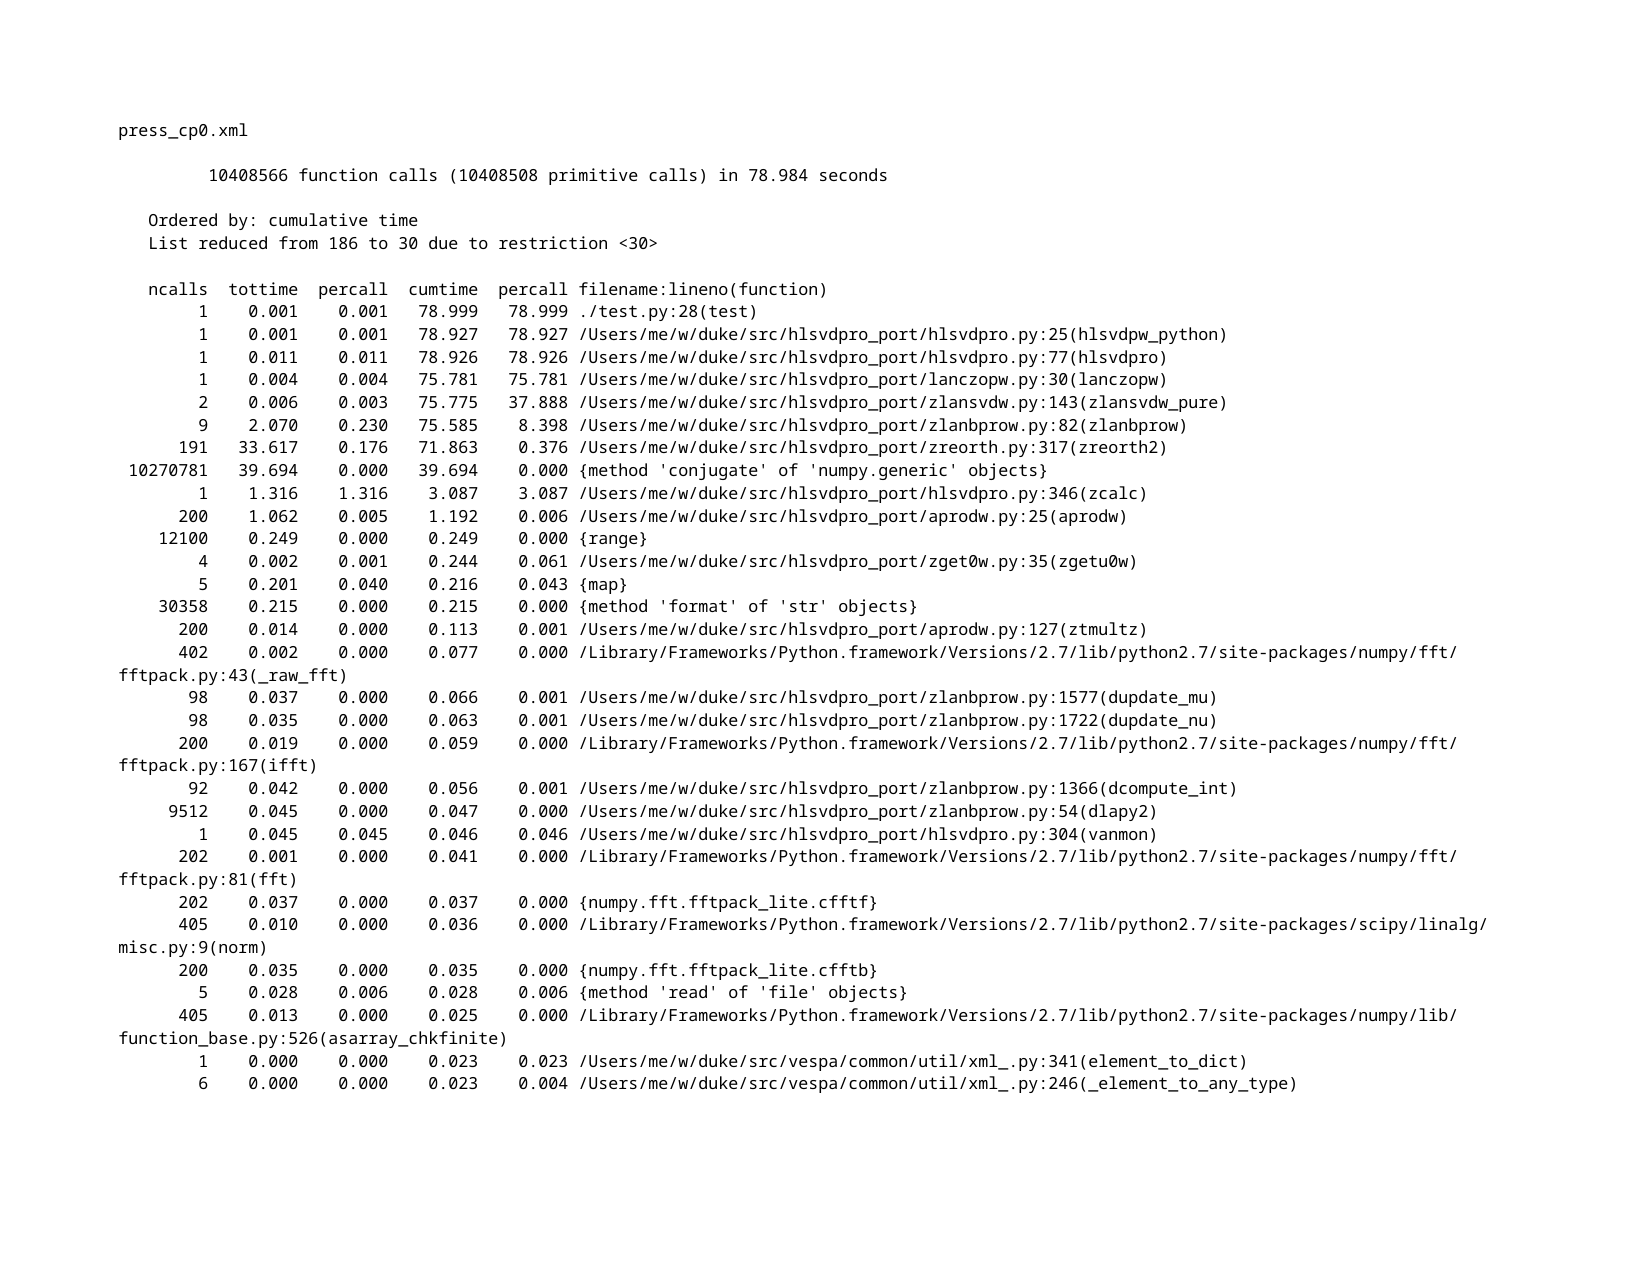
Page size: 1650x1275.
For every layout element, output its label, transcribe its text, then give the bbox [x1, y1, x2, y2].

text 6 0.000 0.000 0.023 0.004 /Users/me/w/duke/src/vespa/common/util/xml_.py:246(_element_to_any_type) [118, 1072, 1532, 1094]
text Ordered by: cumulative time [118, 209, 1532, 232]
text 12100 0.249 0.000 0.249 0.000 {range} [118, 527, 1532, 549]
text 405 0.010 0.000 0.036 0.000 /Library/Frameworks/Python.framework/Versions/2.7/lib/python2.7/site-packages/scipy/linalg/misc.py:9(norm) [118, 913, 1532, 958]
text List reduced from 186 to 30 due to restriction <30> [118, 232, 1532, 254]
text 1 0.001 0.001 78.927 78.927 /Users/me/w/duke/src/hlsvdpro_port/hlsvdpro.py:25(hlsvdpw_python) [118, 322, 1532, 345]
text 5 0.028 0.006 0.028 0.006 {method 'read' of 'file' objects} [118, 981, 1532, 1004]
text 10270781 39.694 0.000 39.694 0.000 {method 'conjugate' of 'numpy.generic' objects} [118, 459, 1532, 481]
text 1 0.004 0.004 75.781 75.781 /Users/me/w/duke/src/hlsvdpro_port/lanczopw.py:30(lanczopw) [118, 368, 1532, 391]
text 191 33.617 0.176 71.863 0.376 /Users/me/w/duke/src/hlsvdpro_port/zreorth.py:317(zreorth2) [118, 436, 1532, 459]
text 200 0.035 0.000 0.035 0.000 {numpy.fft.fftpack_lite.cfftb} [118, 958, 1532, 981]
text 202 0.001 0.000 0.041 0.000 /Library/Frameworks/Python.framework/Versions/2.7/lib/python2.7/site-packages/numpy/fft/fftpack.py:81(fft) [118, 845, 1532, 890]
text 405 0.013 0.000 0.025 0.000 /Library/Frameworks/Python.framework/Versions/2.7/lib/python2.7/site-packages/numpy/lib/function_base.py:526(asarray_chkfinite) [118, 1004, 1532, 1049]
text 202 0.037 0.000 0.037 0.000 {numpy.fft.fftpack_lite.cfftf} [118, 890, 1532, 913]
text 30358 0.215 0.000 0.215 0.000 {method 'format' of 'str' objects} [118, 595, 1532, 618]
text 200 0.014 0.000 0.113 0.001 /Users/me/w/duke/src/hlsvdpro_port/aprodw.py:127(ztmultz) [118, 618, 1532, 640]
text 9512 0.045 0.000 0.047 0.000 /Users/me/w/duke/src/hlsvdpro_port/zlanbprow.py:54(dlapy2) [118, 799, 1532, 822]
text 92 0.042 0.000 0.056 0.001 /Users/me/w/duke/src/hlsvdpro_port/zlanbprow.py:1366(dcompute_int) [118, 777, 1532, 799]
text 2 0.006 0.003 75.775 37.888 /Users/me/w/duke/src/hlsvdpro_port/zlansvdw.py:143(zlansvdw_pure) [118, 391, 1532, 413]
text 1 0.045 0.045 0.046 0.046 /Users/me/w/duke/src/hlsvdpro_port/hlsvdpro.py:304(vanmon) [118, 822, 1532, 845]
text 10408566 function calls (10408508 primitive calls) in 78.984 seconds [118, 163, 1532, 186]
text 402 0.002 0.000 0.077 0.000 /Library/Frameworks/Python.framework/Versions/2.7/lib/python2.7/site-packages/numpy/fft/fftpack.py:43(_raw_fft) [118, 640, 1532, 686]
text 98 0.037 0.000 0.066 0.001 /Users/me/w/duke/src/hlsvdpro_port/zlanbprow.py:1577(dupdate_mu) [118, 686, 1532, 708]
text 4 0.002 0.001 0.244 0.061 /Users/me/w/duke/src/hlsvdpro_port/zget0w.py:35(zgetu0w) [118, 549, 1532, 572]
text 9 2.070 0.230 75.585 8.398 /Users/me/w/duke/src/hlsvdpro_port/zlanbprow.py:82(zlanbprow) [118, 413, 1532, 436]
text 1 1.316 1.316 3.087 3.087 /Users/me/w/duke/src/hlsvdpro_port/hlsvdpro.py:346(zcalc) [118, 481, 1532, 504]
text 200 1.062 0.005 1.192 0.006 /Users/me/w/duke/src/hlsvdpro_port/aprodw.py:25(aprodw) [118, 504, 1532, 527]
text 1 0.001 0.001 78.999 78.999 ./test.py:28(test) [118, 300, 1532, 322]
text 1 0.000 0.000 0.023 0.023 /Users/me/w/duke/src/vespa/common/util/xml_.py:341(element_to_dict) [118, 1049, 1532, 1072]
text 5 0.201 0.040 0.216 0.043 {map} [118, 572, 1532, 595]
text 1 0.011 0.011 78.926 78.926 /Users/me/w/duke/src/hlsvdpro_port/hlsvdpro.py:77(hlsvdpro) [118, 345, 1532, 368]
text press_cp0.xml [118, 118, 1532, 141]
text ncalls tottime percall cumtime percall filename:lineno(function) [118, 277, 1532, 300]
text 200 0.019 0.000 0.059 0.000 /Library/Frameworks/Python.framework/Versions/2.7/lib/python2.7/site-packages/numpy/fft/fftpack.py:167(ifft) [118, 731, 1532, 777]
text 98 0.035 0.000 0.063 0.001 /Users/me/w/duke/src/hlsvdpro_port/zlanbprow.py:1722(dupdate_nu) [118, 708, 1532, 731]
